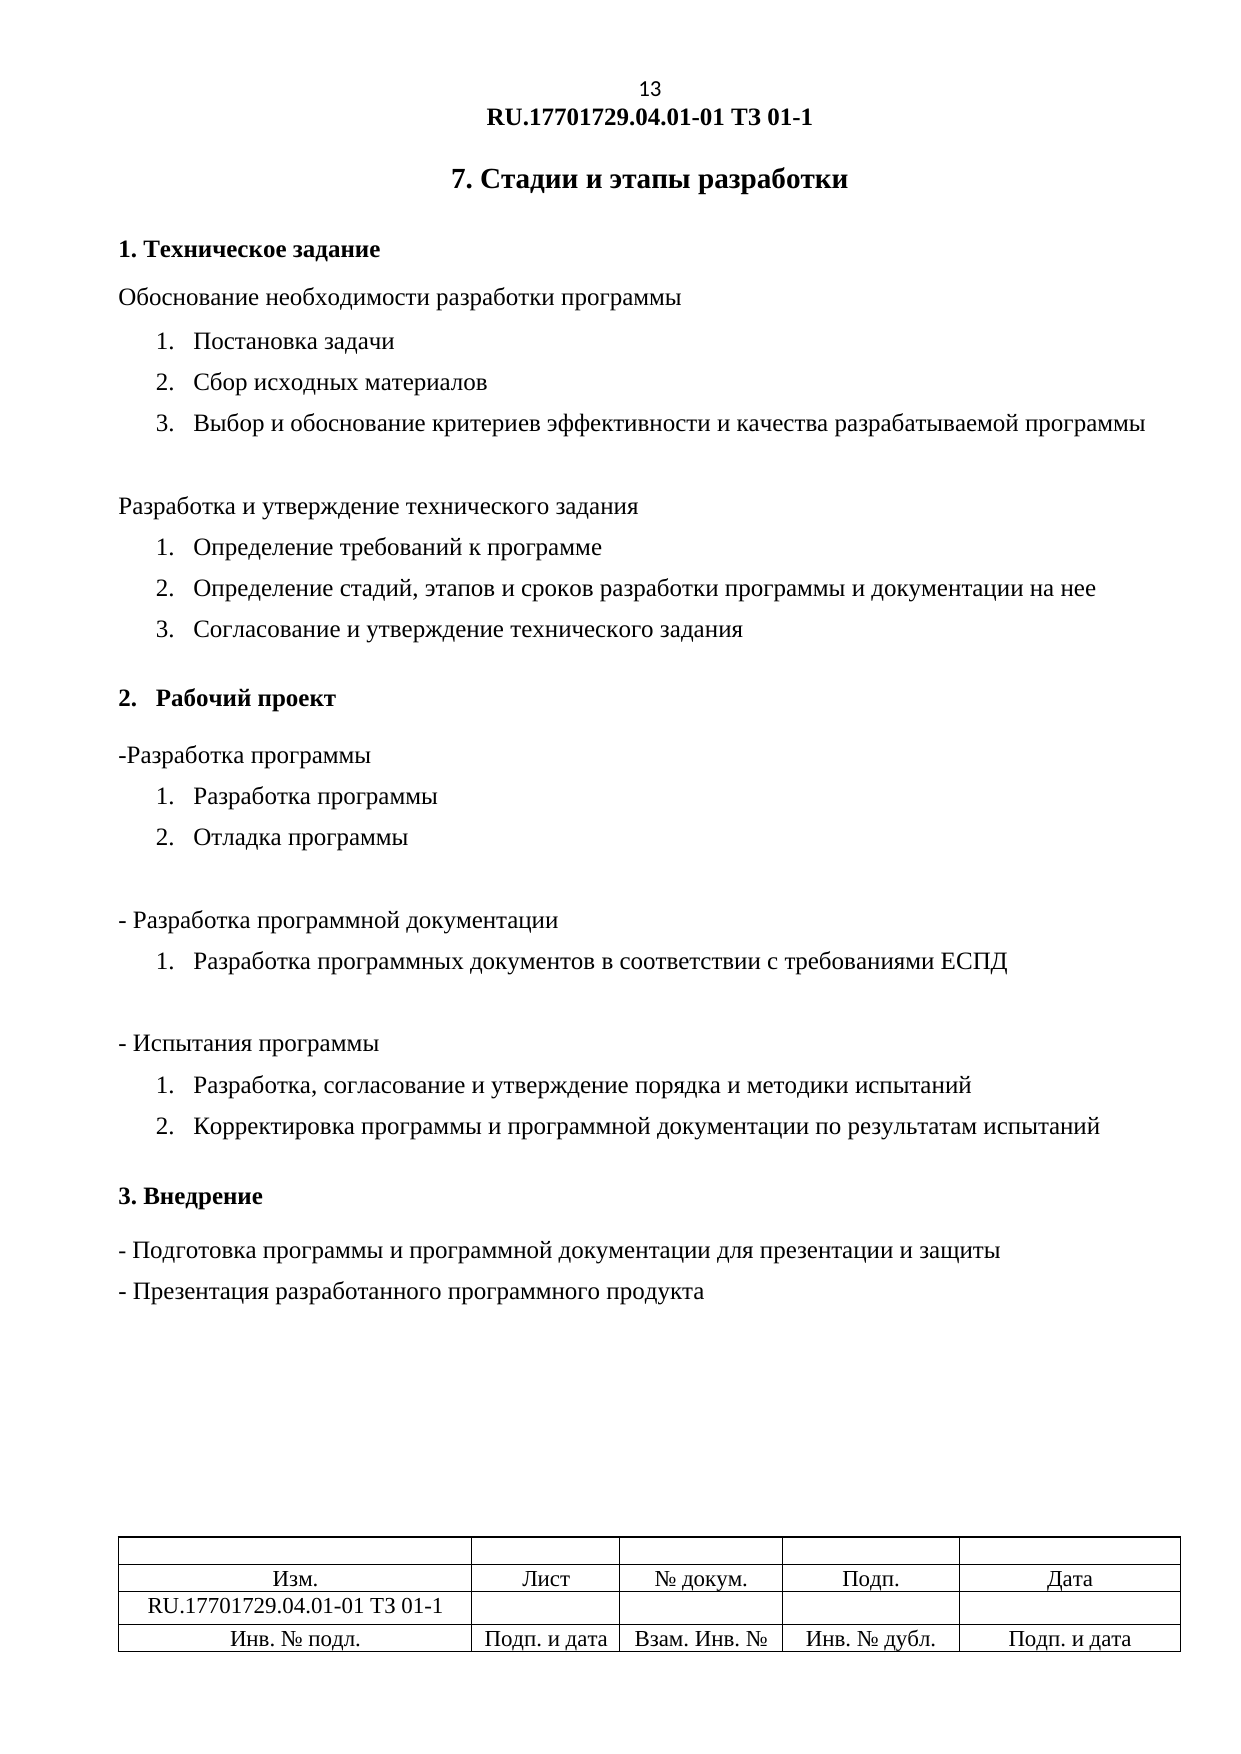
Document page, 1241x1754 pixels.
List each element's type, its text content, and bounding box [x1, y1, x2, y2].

list Разработка, согласование и утверждение порядка и методики испытаний [156, 1070, 1181, 1098]
text 3. Внедрение [118, 1181, 1181, 1210]
list Сбор исходных материалов [156, 367, 1181, 396]
list Разработка программных документов в соответствии с требованиями ЕСПД [156, 946, 1181, 975]
list Разработка программы [156, 781, 1181, 810]
list Согласование и утверждение технического задания [156, 614, 1181, 643]
list Определение стадий, этапов и сроков разработки программы и документации на нее [156, 573, 1181, 602]
text Разработка и утверждение технического задания [118, 491, 1181, 519]
text - Разработка программной документации [118, 905, 1181, 933]
text -Разработка программы [118, 740, 1181, 768]
text - Презентация разработанного программного продукта [118, 1276, 1181, 1305]
list Отладка программы [156, 822, 1181, 851]
text - Подготовка программы и программной документации для презентации и защиты [118, 1235, 1181, 1263]
text Обоснование необходимости разработки программы [118, 282, 1181, 311]
text 1. Техническое задание [118, 234, 1181, 263]
text - Испытания программы [118, 1028, 1181, 1057]
list Определение требований к программе [156, 532, 1181, 561]
list Рабочий проект [118, 683, 1181, 712]
list Корректировка программы и программной документации по результатам испытаний [156, 1111, 1181, 1140]
list Выбор и обоснование критериев эффективности и качества разрабатываемой программы [156, 408, 1181, 437]
list Постановка задачи [156, 326, 1181, 354]
subtitle 7. Стадии и этапы разработки [118, 161, 1181, 194]
